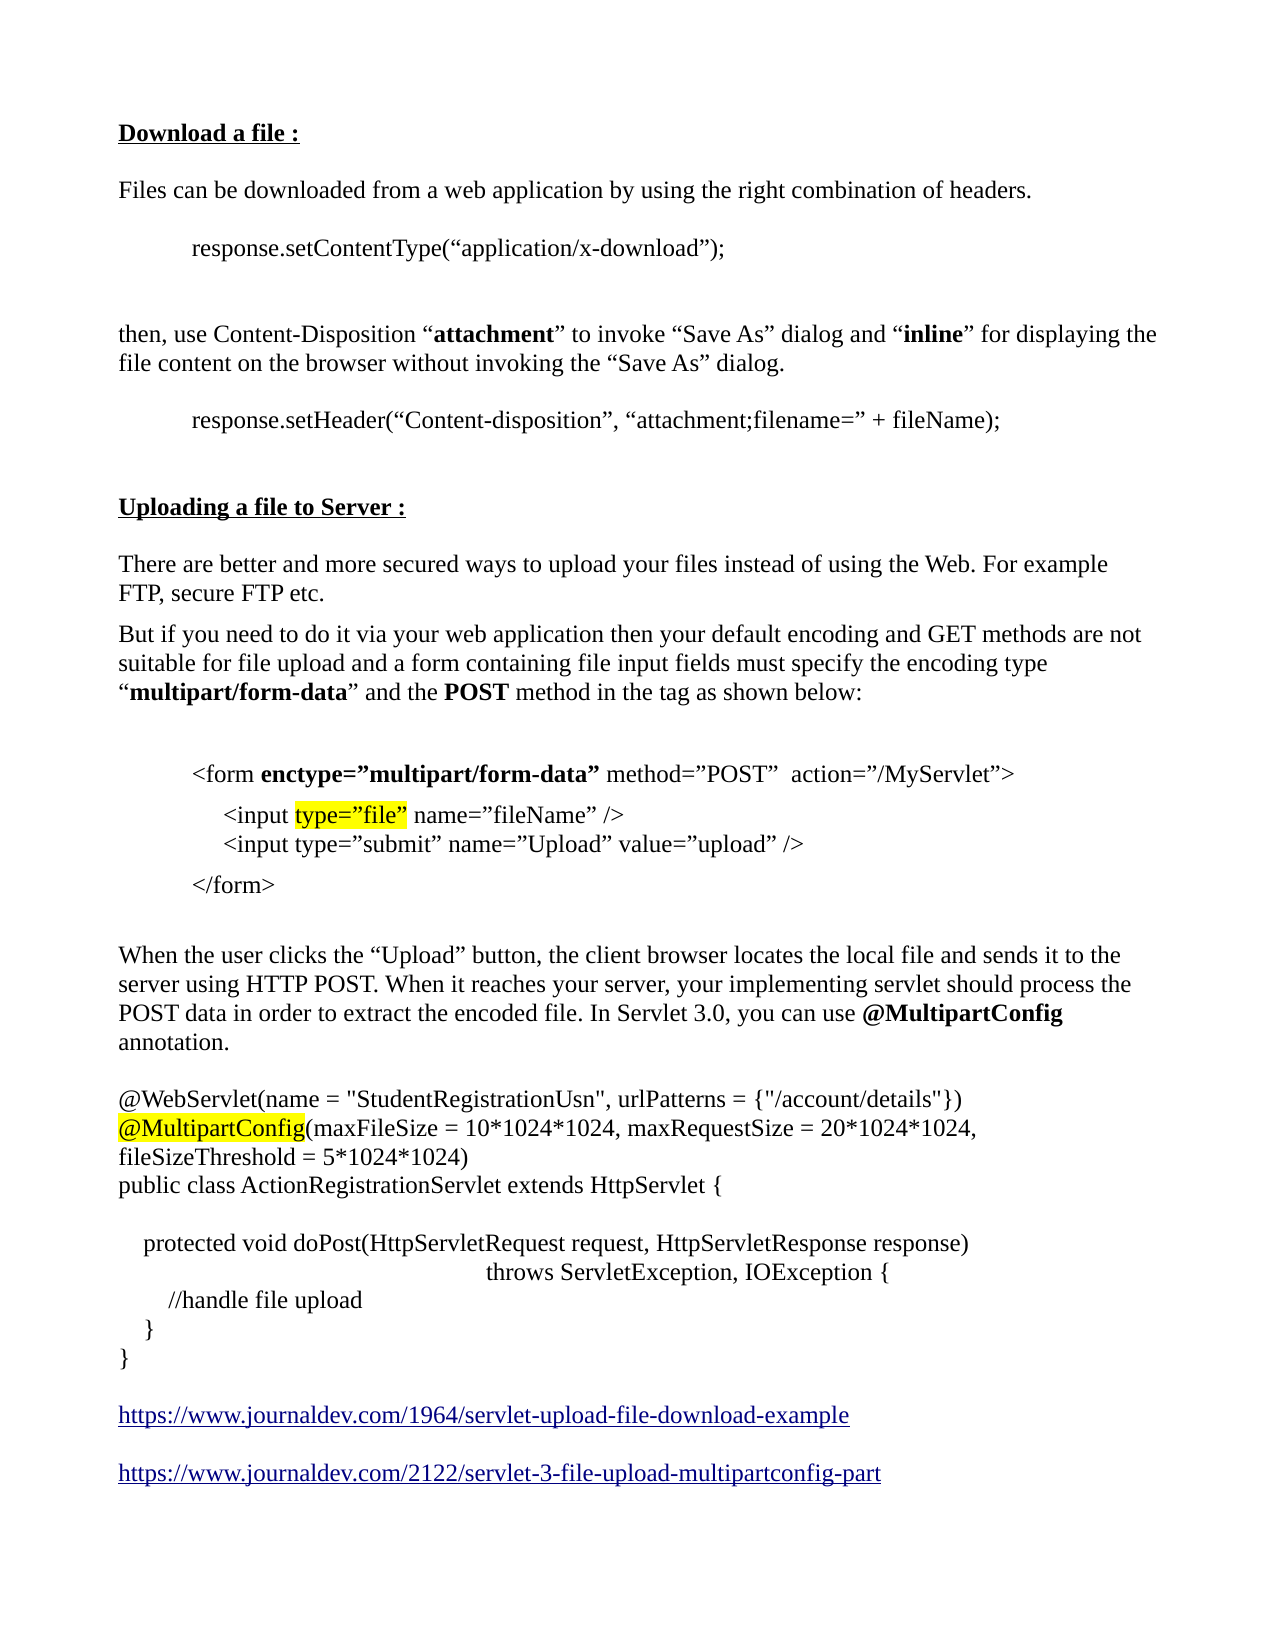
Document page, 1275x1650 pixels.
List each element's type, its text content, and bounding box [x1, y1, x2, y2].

text protected void doPost(HttpServletRequest request, HttpServletResponse response) [118, 1228, 1157, 1257]
text There are better and more secured ways to upload your files instead of using the Web. For example FTP, secure FTP etc. [118, 549, 1157, 607]
text https://www.journaldev.com/1964/servlet-upload-file-download-example [118, 1401, 1157, 1429]
text //handle file upload [118, 1286, 1157, 1314]
text Download a file : [118, 118, 1157, 147]
text @WebServlet(name = "StudentRegistrationUsn", urlPatterns = {"/account/details"}) [118, 1084, 1157, 1113]
text Uploading a file to Server : [118, 492, 1157, 521]
text <input type=”file” name=”fileName” /> <input type=”submit” name=”Upload” value=”upload” /> [192, 801, 1157, 858]
text When the user clicks the “Upload” button, the client browser locates the local file and sends it to the server using HTTP POST. When it reaches your server, your implementing servlet should process the POST data in order to extract the encoded file. In Servlet 3.0, you can use @MultipartConfig annotation. [118, 941, 1157, 1056]
text public class ActionRegistrationServlet extends HttpServlet { [118, 1171, 1157, 1199]
text Files can be downloaded from a web application by using the right combination of headers. [118, 176, 1157, 204]
text response.setHeader(“Content-disposition”, “attachment;filename=” + fileName); [192, 406, 1157, 434]
text </form> [192, 871, 1157, 899]
text } [118, 1314, 1157, 1343]
text then, use Content-Disposition “attachment” to invoke “Save As” dialog and “inline” for displaying the file content on the browser without invoking the “Save As” dialog. [118, 319, 1157, 377]
text https://www.journaldev.com/2122/servlet-3-file-upload-multipartconfig-part [118, 1458, 1157, 1487]
text fileSizeThreshold = 5*1024*1024) [118, 1142, 1157, 1171]
text <form enctype=”multipart/form-data” method=”POST” action=”/MyServlet”> [192, 759, 1157, 788]
text response.setContentType(“application/x-download”); [192, 233, 1157, 262]
text But if you need to do it via your web application then your default encoding and GET methods are not suitable for file upload and a form containing file input fields must specify the encoding type “multipart/form-data” and the POST method in the tag as shown below: [118, 619, 1157, 706]
text } [118, 1343, 1157, 1372]
text throws ServletException, IOException { [118, 1257, 1157, 1286]
text @MultipartConfig(maxFileSize = 10*1024*1024, maxRequestSize = 20*1024*1024, [118, 1113, 1157, 1142]
